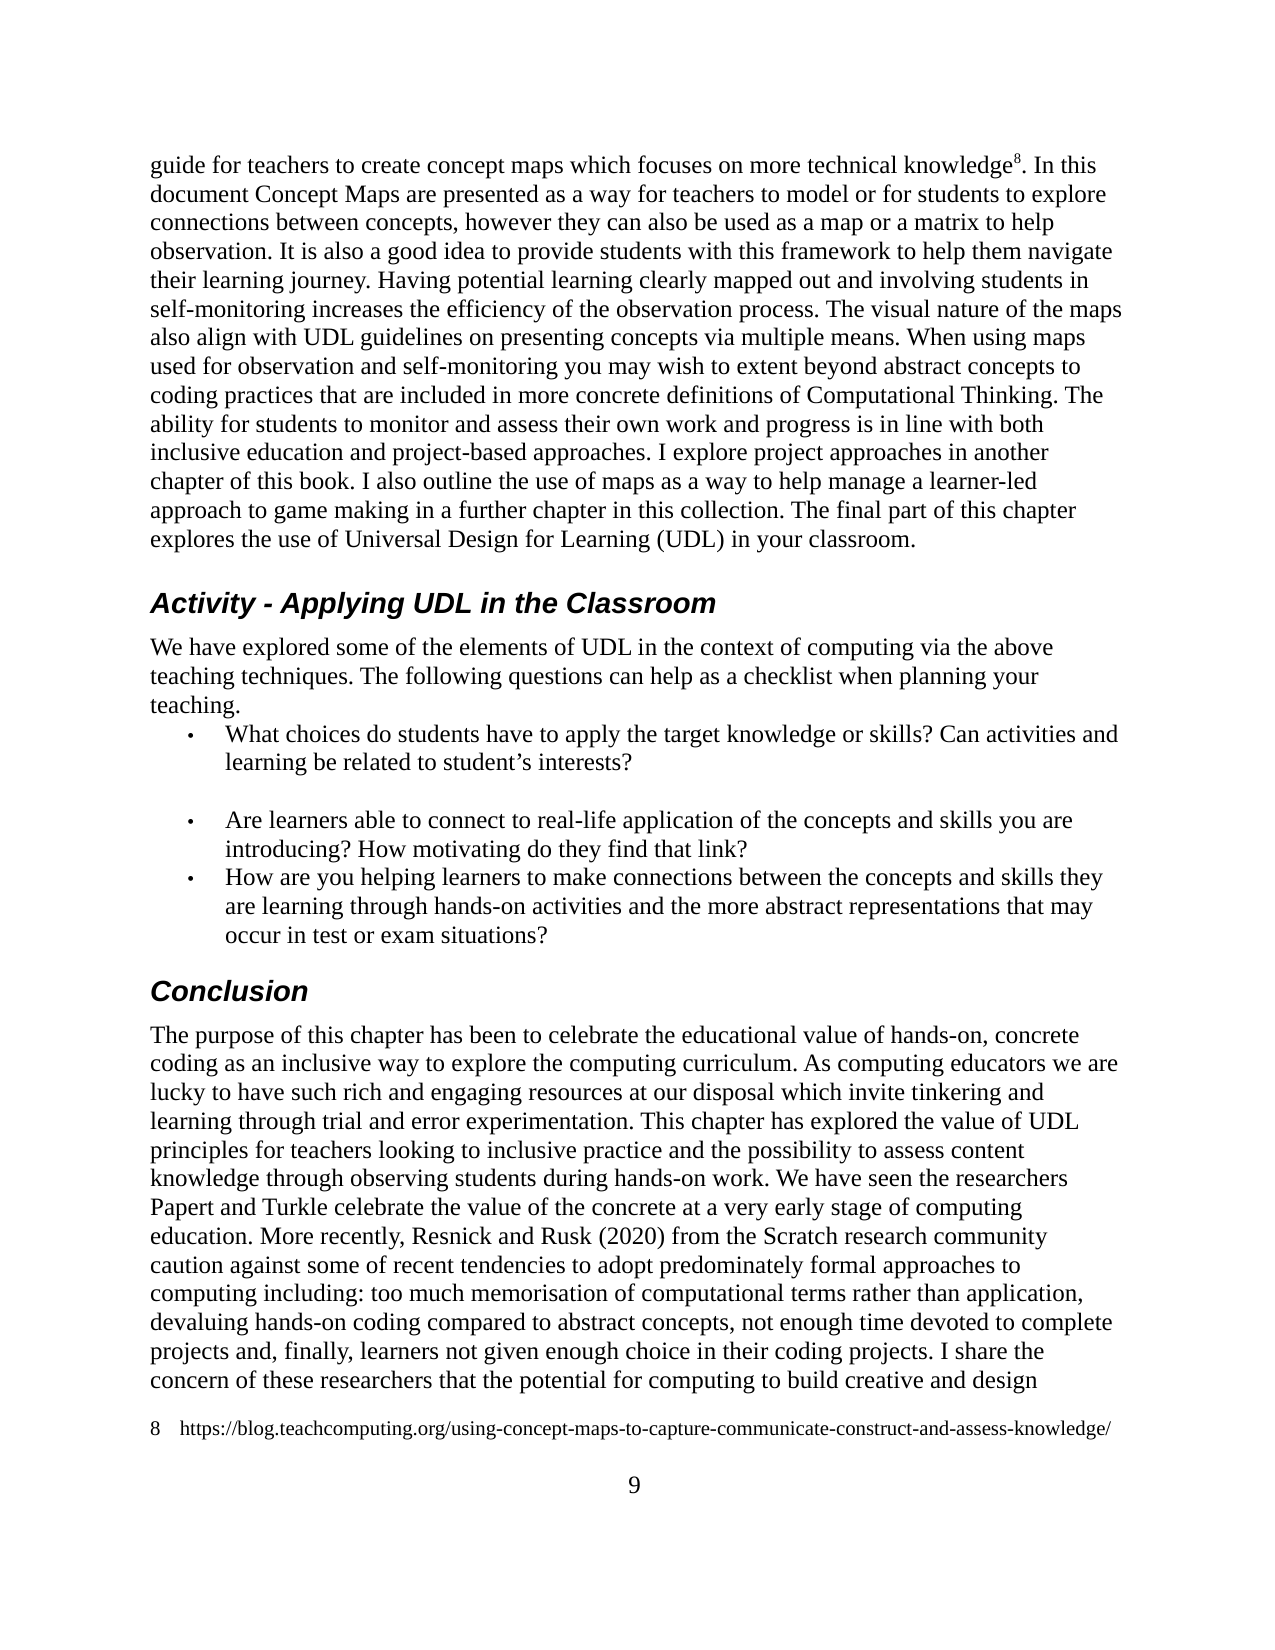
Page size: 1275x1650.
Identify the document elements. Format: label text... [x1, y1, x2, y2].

subtitle Activity - Applying UDL in the Classroom [150, 586, 1125, 620]
text guide for teachers to create concept maps which focuses on more technical knowledge. In this document Concept Maps are presented as a way for teachers to model or for students to explore connections between concepts, however they can also be used as a map or a matrix to help observation. It is also a good idea to provide students with this framework to help them navigate their learning journey. Having potential learning clearly mapped out and involving students in self-monitoring increases the efficiency of the observation process. The visual nature of the maps also align with UDL guidelines on presenting concepts via multiple means. When using maps used for observation and self-monitoring you may wish to extent beyond abstract concepts to coding practices that are included in more concrete definitions of Computational Thinking. The ability for students to monitor and assess their own work and progress is in line with both inclusive education and project-based approaches. I explore project approaches in another chapter of this book. I also outline the use of maps as a way to help manage a learner-led approach to game making in a further chapter in this collection. The final part of this chapter explores the use of Universal Design for Learning (UDL) in your classroom. [150, 150, 1125, 552]
list What choices do students have to apply the target knowledge or skills? Can activities and learning be related to student’s interests? [187, 719, 1125, 805]
subtitle Conclusion [150, 974, 1125, 1007]
text We have explored some of the elements of UDL in the context of computing via the above teaching techniques. The following questions can help as a checklist when planning your teaching. [150, 632, 1125, 719]
text The purpose of this chapter has been to celebrate the educational value of hands-on, concrete coding as an inclusive way to explore the computing curriculum. As computing educators we are lucky to have such rich and engaging resources at our disposal which invite tinkering and learning through trial and error experimentation. This chapter has explored the value of UDL principles for teachers looking to inclusive practice and the possibility to assess content knowledge through observing students during hands-on work. We have seen the researchers Papert and Turkle celebrate the value of the concrete at a very early stage of computing education. More recently, Resnick and Rusk (2020) from the Scratch research community caution against some of recent tendencies to adopt predominately formal approaches to computing including: too much memorisation of computational terms rather than application, devaluing hands-on coding compared to abstract concepts, not enough time devoted to complete projects and, finally, learners not given enough choice in their coding projects. I share the concern of these researchers that the potential for computing to build creative and design [150, 1020, 1125, 1393]
text https://blog.teachcomputing.org/using-concept-maps-to-capture-communicate-construct-and-assess-knowledge/ [150, 1416, 1125, 1440]
list How are you helping learners to make connections between the concepts and skills they are learning through hands-on activities and the more abstract representations that may occur in test or exam situations? [187, 862, 1125, 949]
list Are learners able to connect to real-life application of the concepts and skills you are introducing? How motivating do they find that link? [187, 805, 1125, 862]
